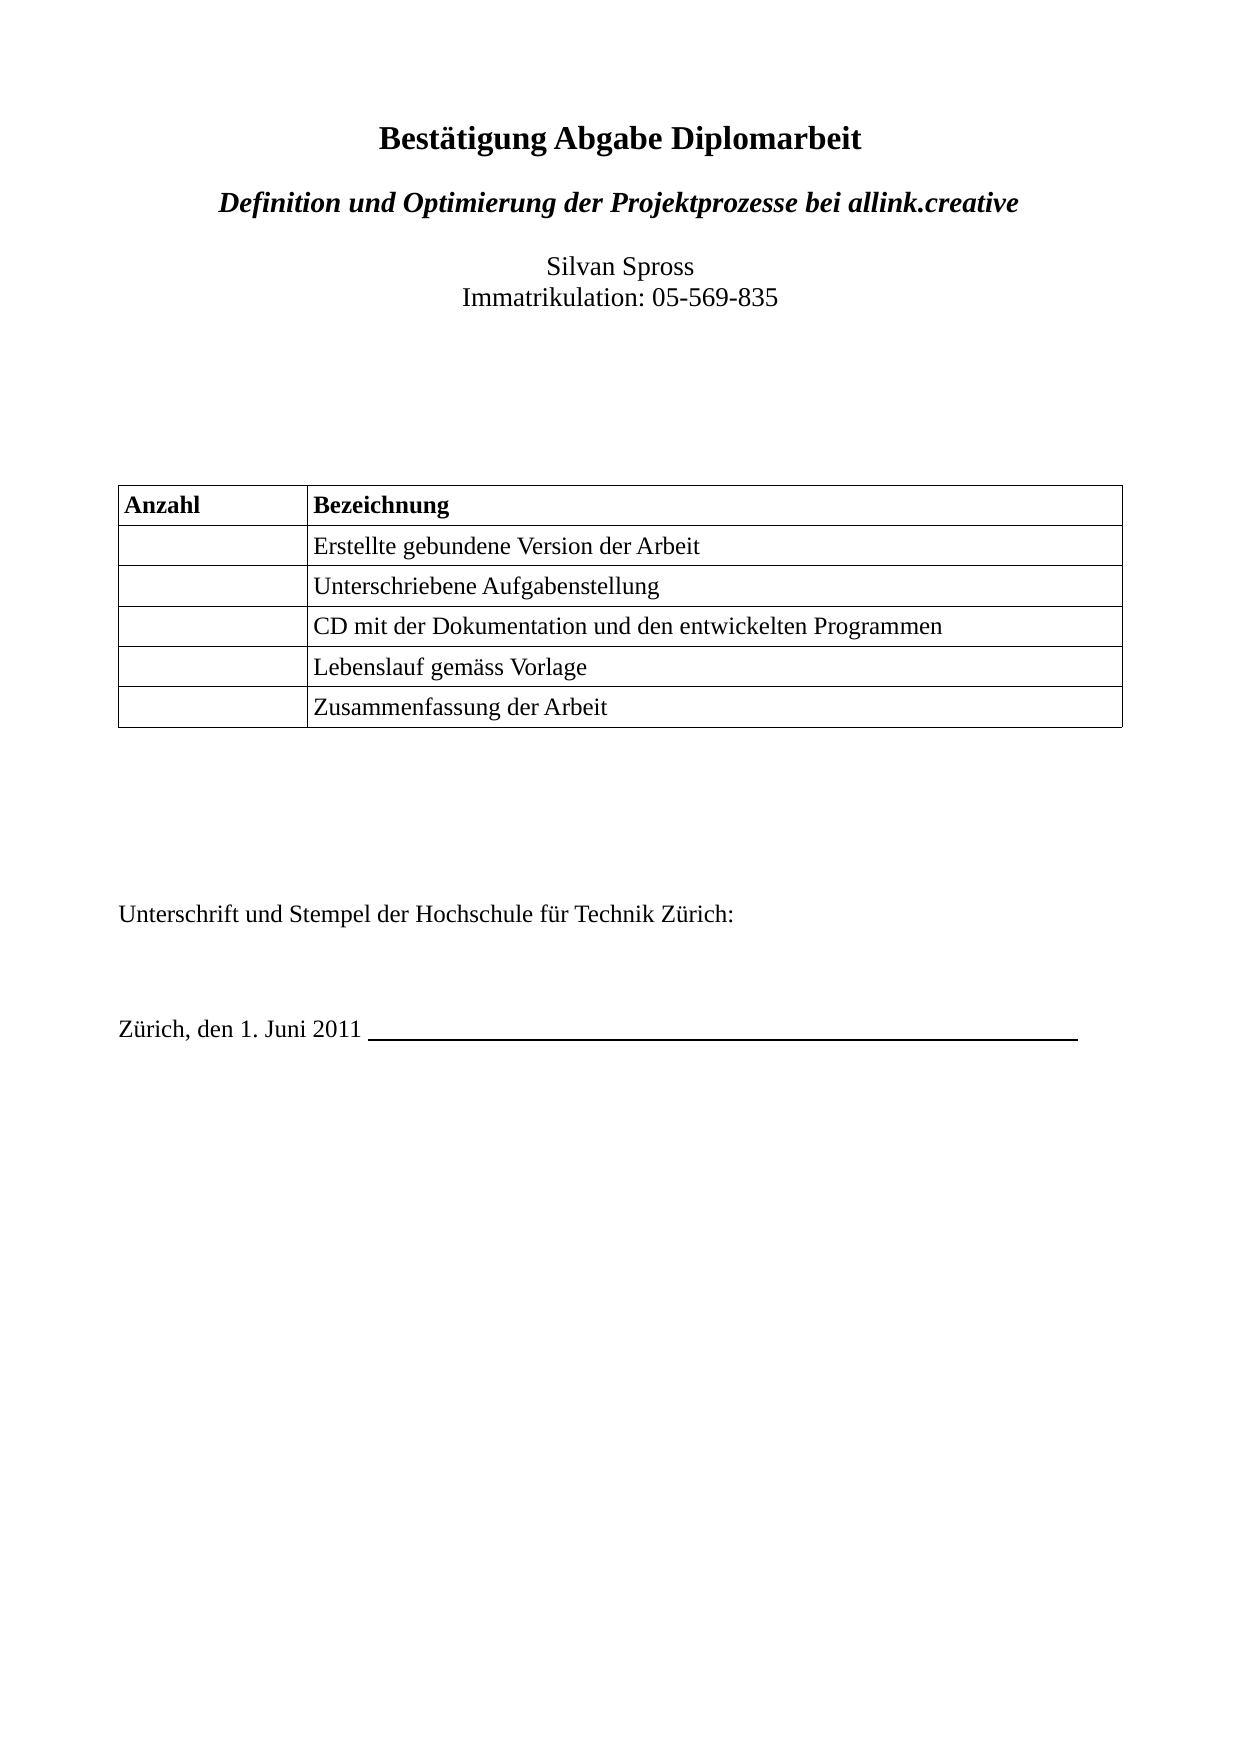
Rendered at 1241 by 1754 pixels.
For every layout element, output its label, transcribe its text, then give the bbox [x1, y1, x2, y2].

table_cell [119, 687, 307, 727]
table_cell [119, 607, 307, 646]
table_cell Erstellte gebundene Version der Arbeit [308, 526, 1122, 565]
text Definition und Optimierung der Projektprozesse bei allink.creative [118, 185, 1122, 219]
table_cell Unterschriebene Aufgabenstellung [308, 566, 1122, 606]
text Silvan Spross [118, 250, 1122, 281]
table_cell Lebenslauf gemäss Vorlage [308, 647, 1122, 686]
table_cell [119, 566, 307, 606]
table_cell CD mit der Dokumentation und den entwickelten Programmen [308, 607, 1122, 646]
table_header Bezeichnung [308, 486, 1122, 525]
text Bestätigung Abgabe Diplomarbeit [118, 118, 1122, 156]
text Immatrikulation: 05-569-835 [118, 281, 1122, 312]
table_header Anzahl [119, 486, 307, 525]
text Unterschrift und Stempel der Hochschule für Technik Zürich: [118, 899, 1122, 928]
text Zürich, den 1. Juni 2011 [118, 1014, 1122, 1043]
table_cell [119, 526, 307, 565]
table_cell [119, 647, 307, 686]
table_cell Zusammenfassung der Arbeit [308, 687, 1122, 727]
